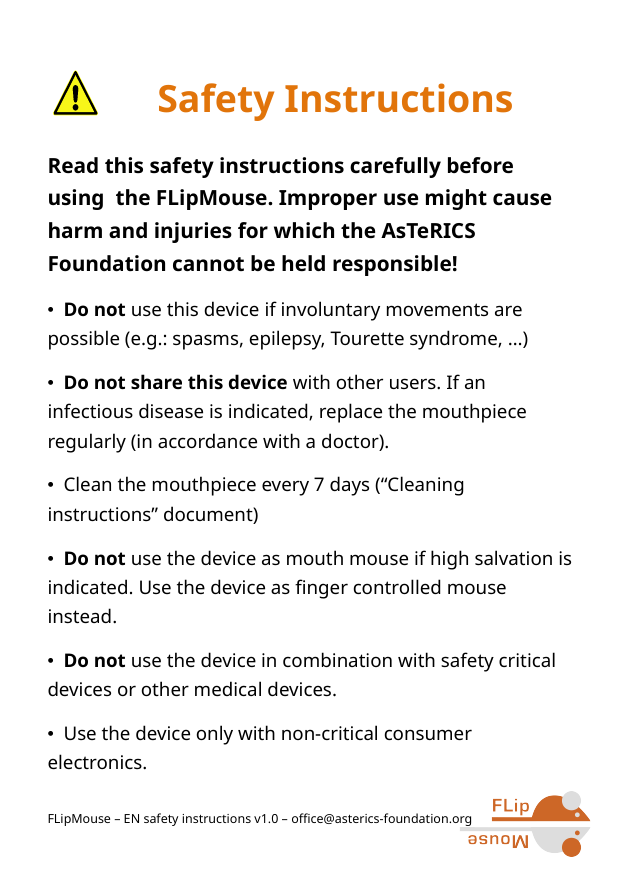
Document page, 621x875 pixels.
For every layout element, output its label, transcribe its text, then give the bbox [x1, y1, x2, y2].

title Safety Instructions [47, 72, 573, 123]
list Do not use the device in combination with safety critical devices or other medical devices. [47, 647, 573, 702]
list Use the device only with non-critical consumer electronics. [47, 720, 573, 775]
list Do not share this device with other users. If an infectious disease is indicated, replace the mouthpiece regularly (in accordance with a doctor). [47, 369, 573, 453]
text Read this safety instructions carefully before using the FLipMouse. Improper use might cause harm and injuries for which the AsTeRICS Foundation cannot be held responsible! [47, 151, 573, 277]
picture [459, 791, 591, 857]
list Do not use this device if involuntary movements are possible (e.g.: spasms, epilepsy, Tourette syndrome, …) [47, 296, 573, 351]
list Clean the mouthpiece every 7 days (“Cleaning instructions” document) [47, 472, 573, 527]
list Do not use the device as mouth mouse if high salvation is indicated. Use the device as finger controlled mouse instead. [47, 545, 573, 629]
